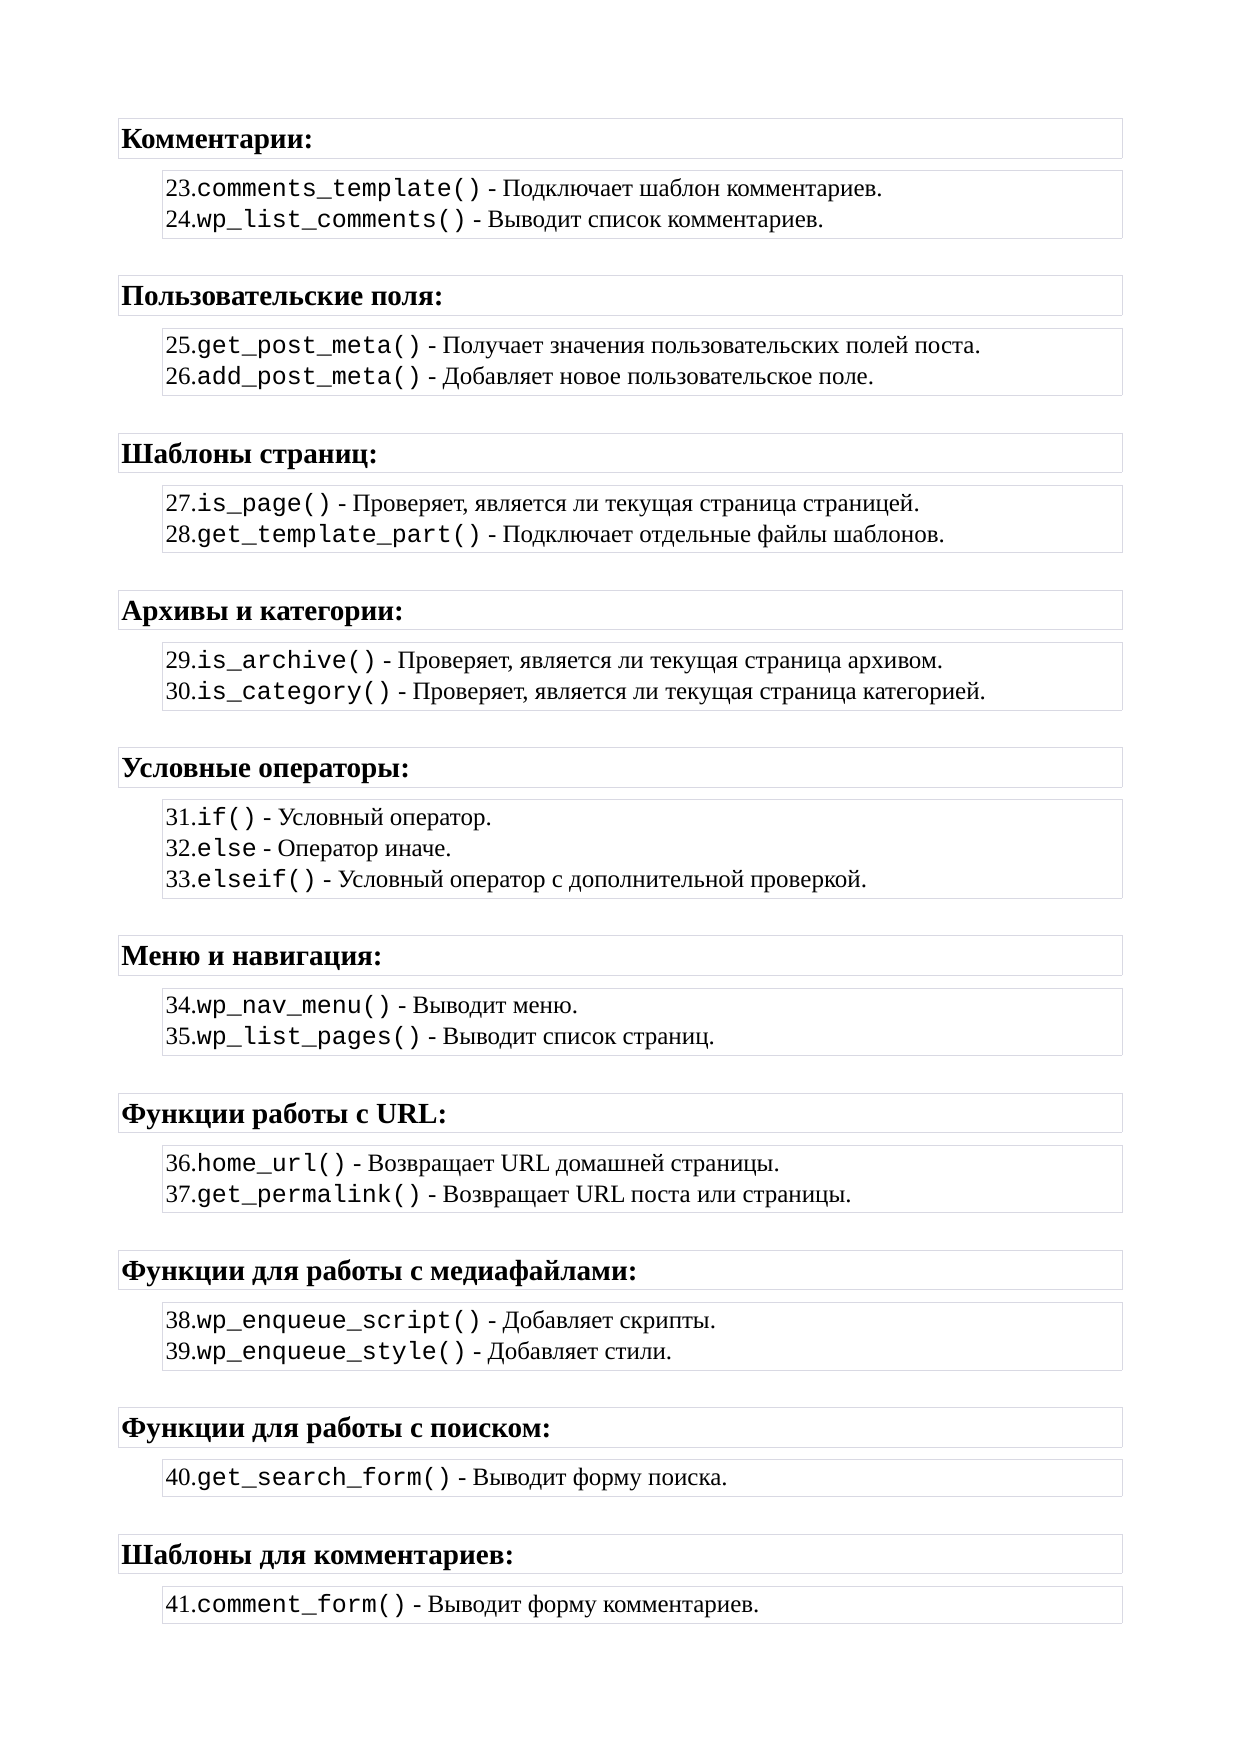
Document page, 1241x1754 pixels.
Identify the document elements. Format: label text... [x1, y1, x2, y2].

list elseif() - Условный оператор с дополнительной проверкой. [163, 861, 1122, 898]
list get_post_meta() - Получает значения пользовательских полей поста. [163, 329, 1122, 358]
list comments_template() - Подключает шаблон комментариев. [163, 171, 1122, 201]
subtitle Функции для работы с поиском: [119, 1408, 1122, 1447]
list wp_list_comments() - Выводит список комментариев. [163, 201, 1122, 238]
list get_search_form() - Выводит форму поиска. [163, 1460, 1122, 1496]
list get_template_part() - Подключает отдельные файлы шаблонов. [163, 516, 1122, 552]
list else - Оператор иначе. [163, 830, 1122, 861]
list wp_nav_menu() - Выводит меню. [163, 989, 1122, 1018]
subtitle Шаблоны для комментариев: [119, 1535, 1122, 1573]
subtitle Комментарии: [119, 119, 1122, 158]
list wp_list_pages() - Выводит список страниц. [163, 1018, 1122, 1055]
list is_category() - Проверяет, является ли текущая страница категорией. [163, 673, 1122, 710]
subtitle Меню и навигация: [119, 936, 1122, 975]
list home_url() - Возвращает URL домашней страницы. [163, 1146, 1122, 1176]
subtitle Шаблоны страниц: [119, 434, 1122, 472]
list comment_form() - Выводит форму комментариев. [163, 1587, 1122, 1623]
list is_page() - Проверяет, является ли текущая страница страницей. [163, 486, 1122, 516]
list wp_enqueue_script() - Добавляет скрипты. [163, 1303, 1122, 1333]
list get_permalink() - Возвращает URL поста или страницы. [163, 1176, 1122, 1212]
subtitle Условные операторы: [119, 748, 1122, 787]
subtitle Архивы и категории: [119, 591, 1122, 629]
list if() - Условный оператор. [163, 800, 1122, 830]
subtitle Функции работы с URL: [119, 1094, 1122, 1132]
list wp_enqueue_style() - Добавляет стили. [163, 1333, 1122, 1370]
list add_post_meta() - Добавляет новое пользовательское поле. [163, 358, 1122, 395]
list is_archive() - Проверяет, является ли текущая страница архивом. [163, 643, 1122, 673]
subtitle Пользовательские поля: [119, 276, 1122, 315]
subtitle Функции для работы с медиафайлами: [119, 1251, 1122, 1289]
